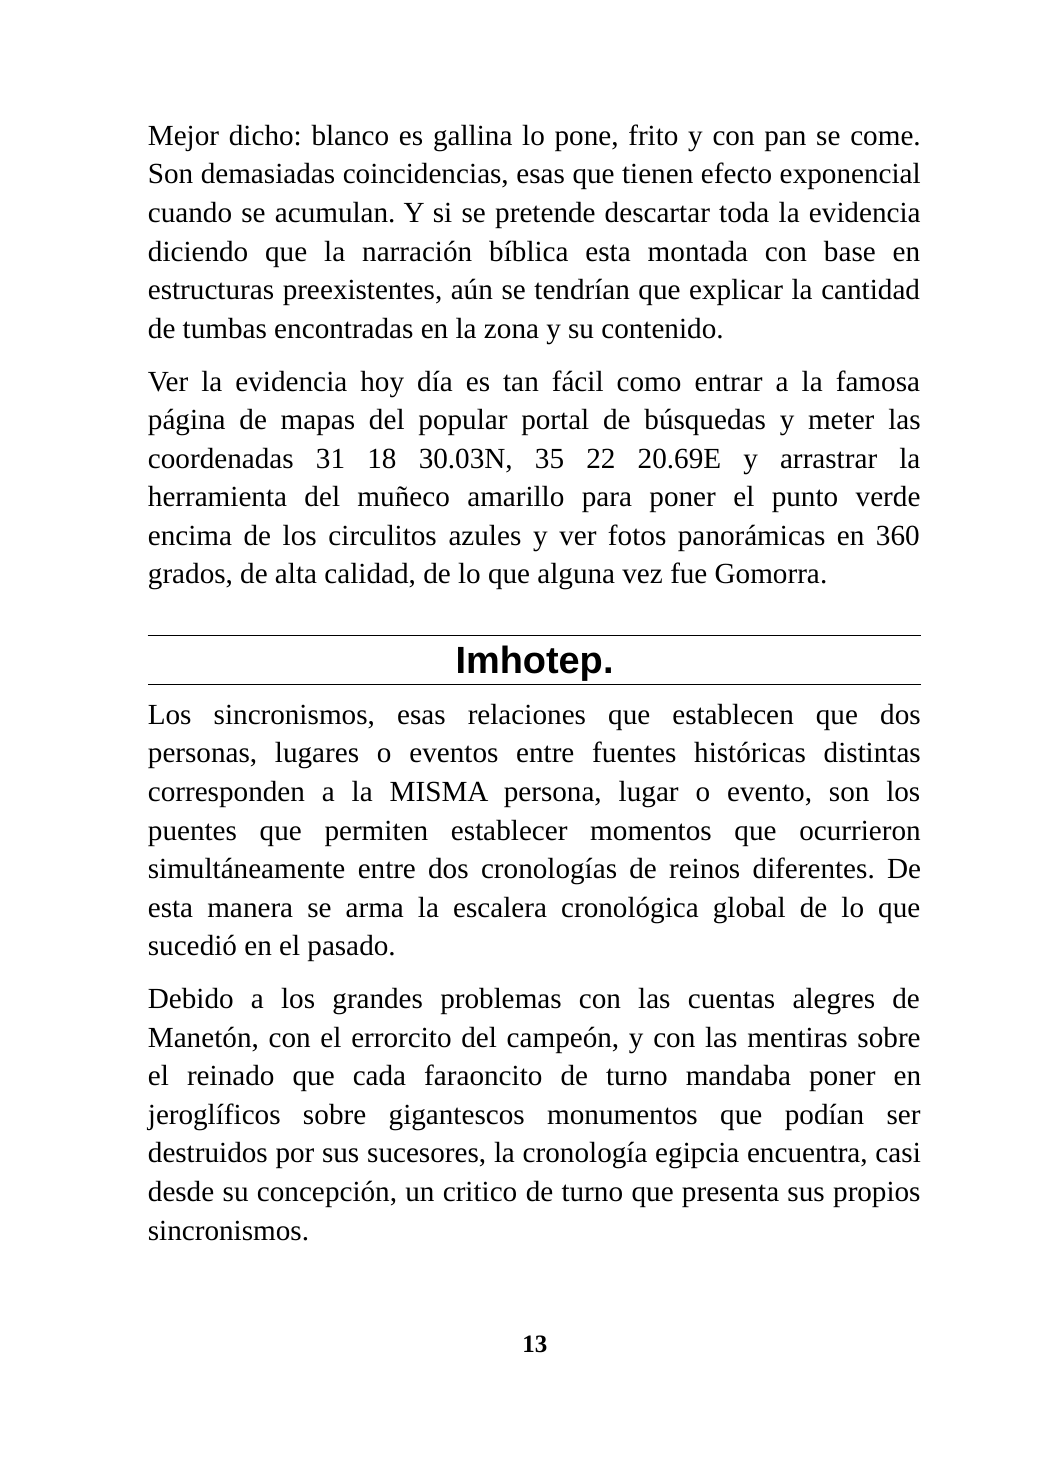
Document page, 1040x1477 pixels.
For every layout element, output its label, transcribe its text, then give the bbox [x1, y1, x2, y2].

text Debido a los grandes problemas con las cuentas alegres de Manetón, con el errorcito del campeón, y con las mentiras sobre el reinado que cada faraoncito de turno mandaba poner en jeroglíficos sobre gigantescos monumentos que podían ser destruidos por sus sucesores, la cronología egipcia encuentra, casi desde su concepción, un critico de turno que presenta sus propios sincronismos. [148, 981, 921, 1246]
text Los sincronismos, esas relaciones que establecen que dos personas, lugares o eventos entre fuentes históricas distintas corresponden a la MISMA persona, lugar o evento, son los puentes que permiten establecer momentos que ocurrieron simultáneamente entre dos cronologías de reinos diferentes. De esta manera se arma la escalera cronológica global de lo que sucedió en el pasado. [148, 697, 921, 962]
subtitle Imhotep. [148, 636, 921, 684]
text Ver la evidencia hoy día es tan fácil como entrar a la famosa página de mapas del popular portal de búsquedas y meter las coordenadas 31 18 30.03N, 35 22 20.69E y arrastrar la herramienta del muñeco amarillo para poner el punto verde encima de los circulitos azules y ver fotos panorámicas en 360 grados, de alta calidad, de lo que alguna vez fue Gomorra. [148, 364, 921, 590]
text Mejor dicho: blanco es gallina lo pone, frito y con pan se come. Son demasiadas coincidencias, esas que tienen efecto exponencial cuando se acumulan. Y si se pretende descartar toda la evidencia diciendo que la narración bíblica esta montada con base en estructuras preexistentes, aún se tendrían que explicar la cantidad de tumbas encontradas en la zona y su contenido. [148, 118, 921, 344]
